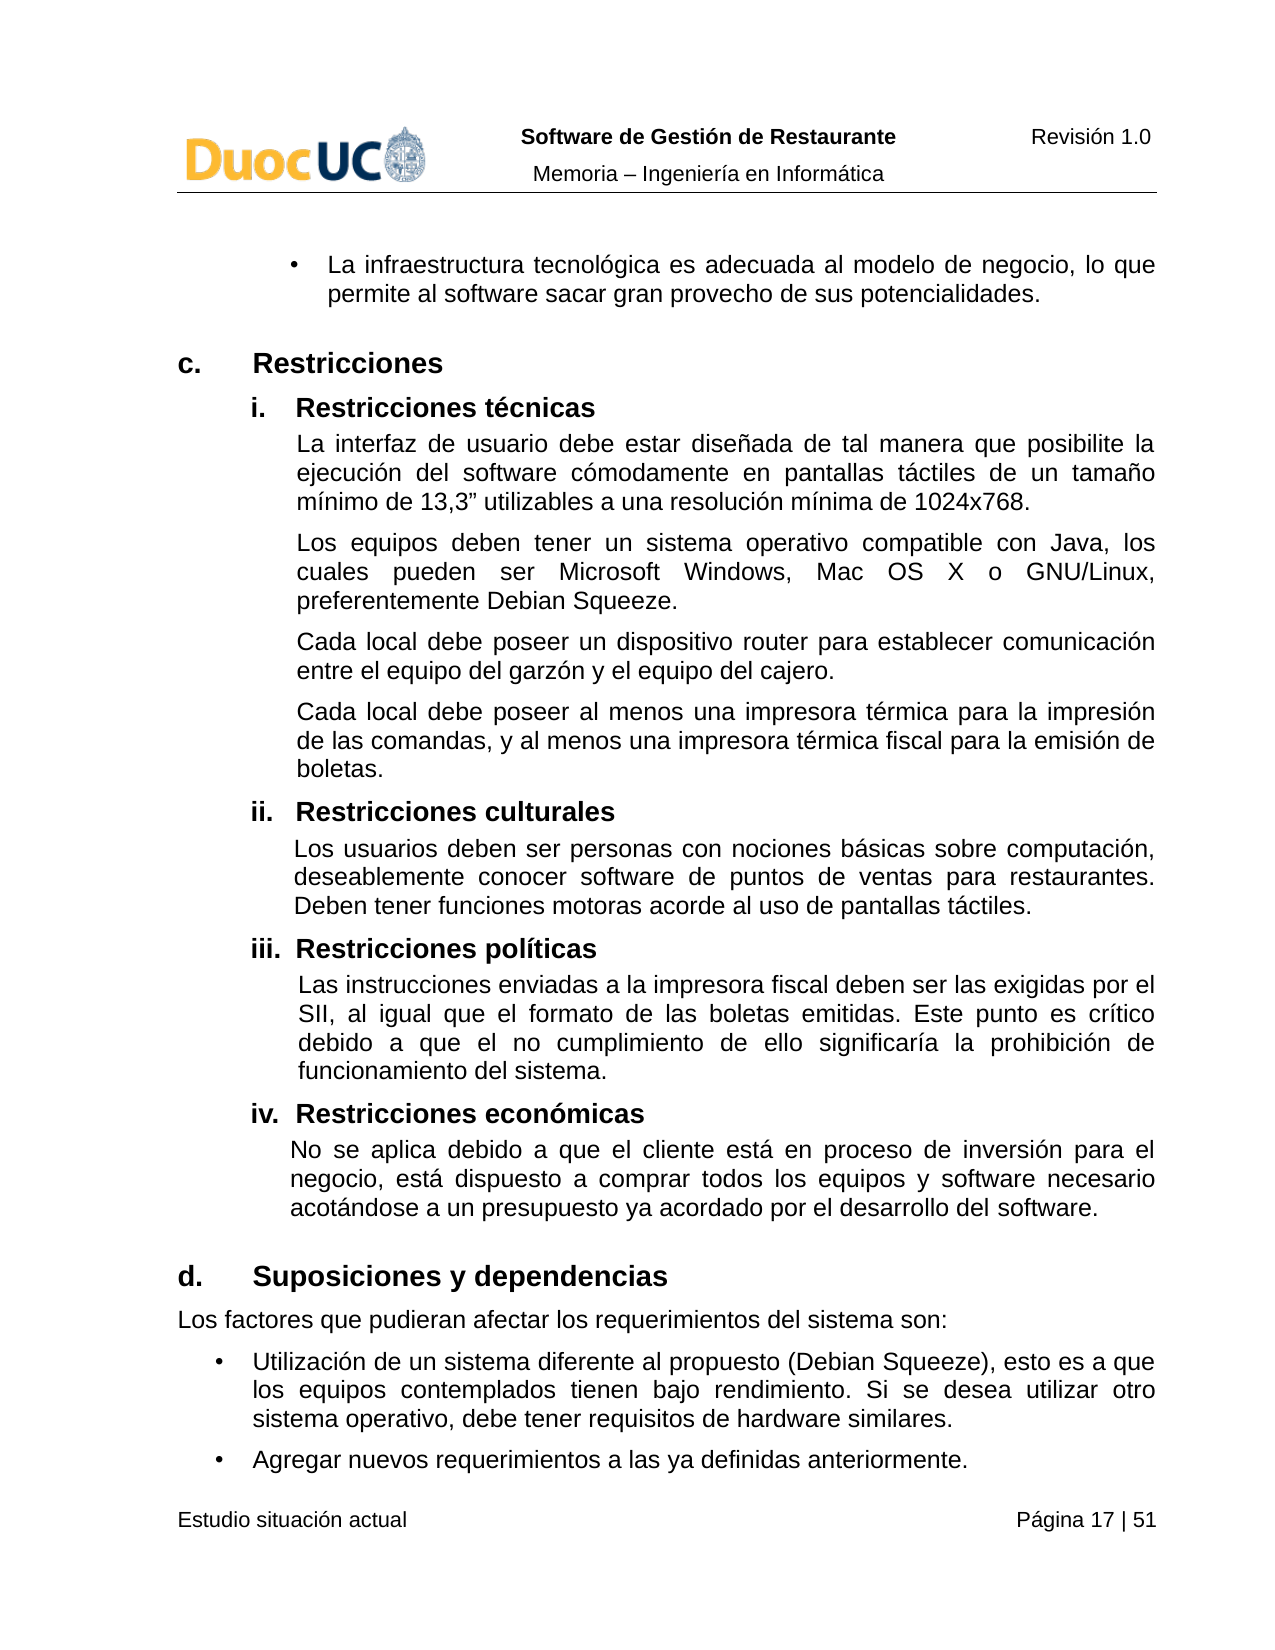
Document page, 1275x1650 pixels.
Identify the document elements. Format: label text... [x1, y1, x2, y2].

list La infraestructura tecnológica es adecuada al modelo de negocio, lo que permite al software sacar gran provecho de sus potencialidades. [290, 251, 1157, 308]
text La interfaz de usuario debe estar diseñada de tal manera que posibilite la ejecución del software cómodamente en pantallas táctiles de un tamaño mínimo de 13,3” utilizables a una resolución mínima de 1024x768. [296, 429, 1157, 516]
subtitle Restricciones [177, 346, 1157, 379]
text Los equipos deben tener un sistema operativo compatible con Java, los cuales pueden ser Microsoft Windows, Mac OS X o GNU/Linux, preferentemente Debian Squeeze. [296, 528, 1157, 614]
subtitle Restricciones políticas [250, 932, 1157, 964]
text Los usuarios deben ser personas con nociones básicas sobre computación, deseablemente conocer software de puntos de ventas para restaurantes. Deben tener funciones motoras acorde al uso de pantallas táctiles. [294, 833, 1157, 920]
subtitle Restricciones culturales [250, 796, 1157, 828]
text Los factores que pudieran afectar los requerimientos del sistema son: [177, 1305, 1112, 1334]
list No se aplica debido a que el cliente está en proceso de inversión para el negocio, está dispuesto a comprar todos los equipos y software necesario acotándose a un presupuesto ya acordado por el desarrollo del software. [252, 1135, 1157, 1222]
text Cada local debe poseer al menos una impresora térmica para la impresión de las comandas, y al menos una impresora térmica fiscal para la emisión de boletas. [296, 697, 1157, 783]
subtitle Suposiciones y dependencias [177, 1259, 1157, 1293]
picture [182, 123, 426, 187]
list Agregar nuevos requerimientos a las ya definidas anteriormente. [215, 1445, 1157, 1474]
text Las instrucciones enviadas a la impresora fiscal deben ser las exigidas por el SII, al igual que el formato de las boletas emitidas. Este punto es crítico debido a que el no cumplimiento de ello significaría la prohibición de funcionamiento del sistema. [298, 970, 1157, 1085]
text Cada local debe poseer un dispositivo router para establecer comunicación entre el equipo del garzón y el equipo del cajero. [296, 627, 1157, 684]
subtitle Restricciones económicas [250, 1098, 1157, 1129]
list Utilización de un sistema diferente al propuesto (Debian Squeeze), esto es a que los equipos contemplados tienen bajo rendimiento. Si se desea utilizar otro sistema operativo, debe tener requisitos de hardware similares. [215, 1346, 1157, 1433]
subtitle Restricciones técnicas [250, 392, 1157, 423]
